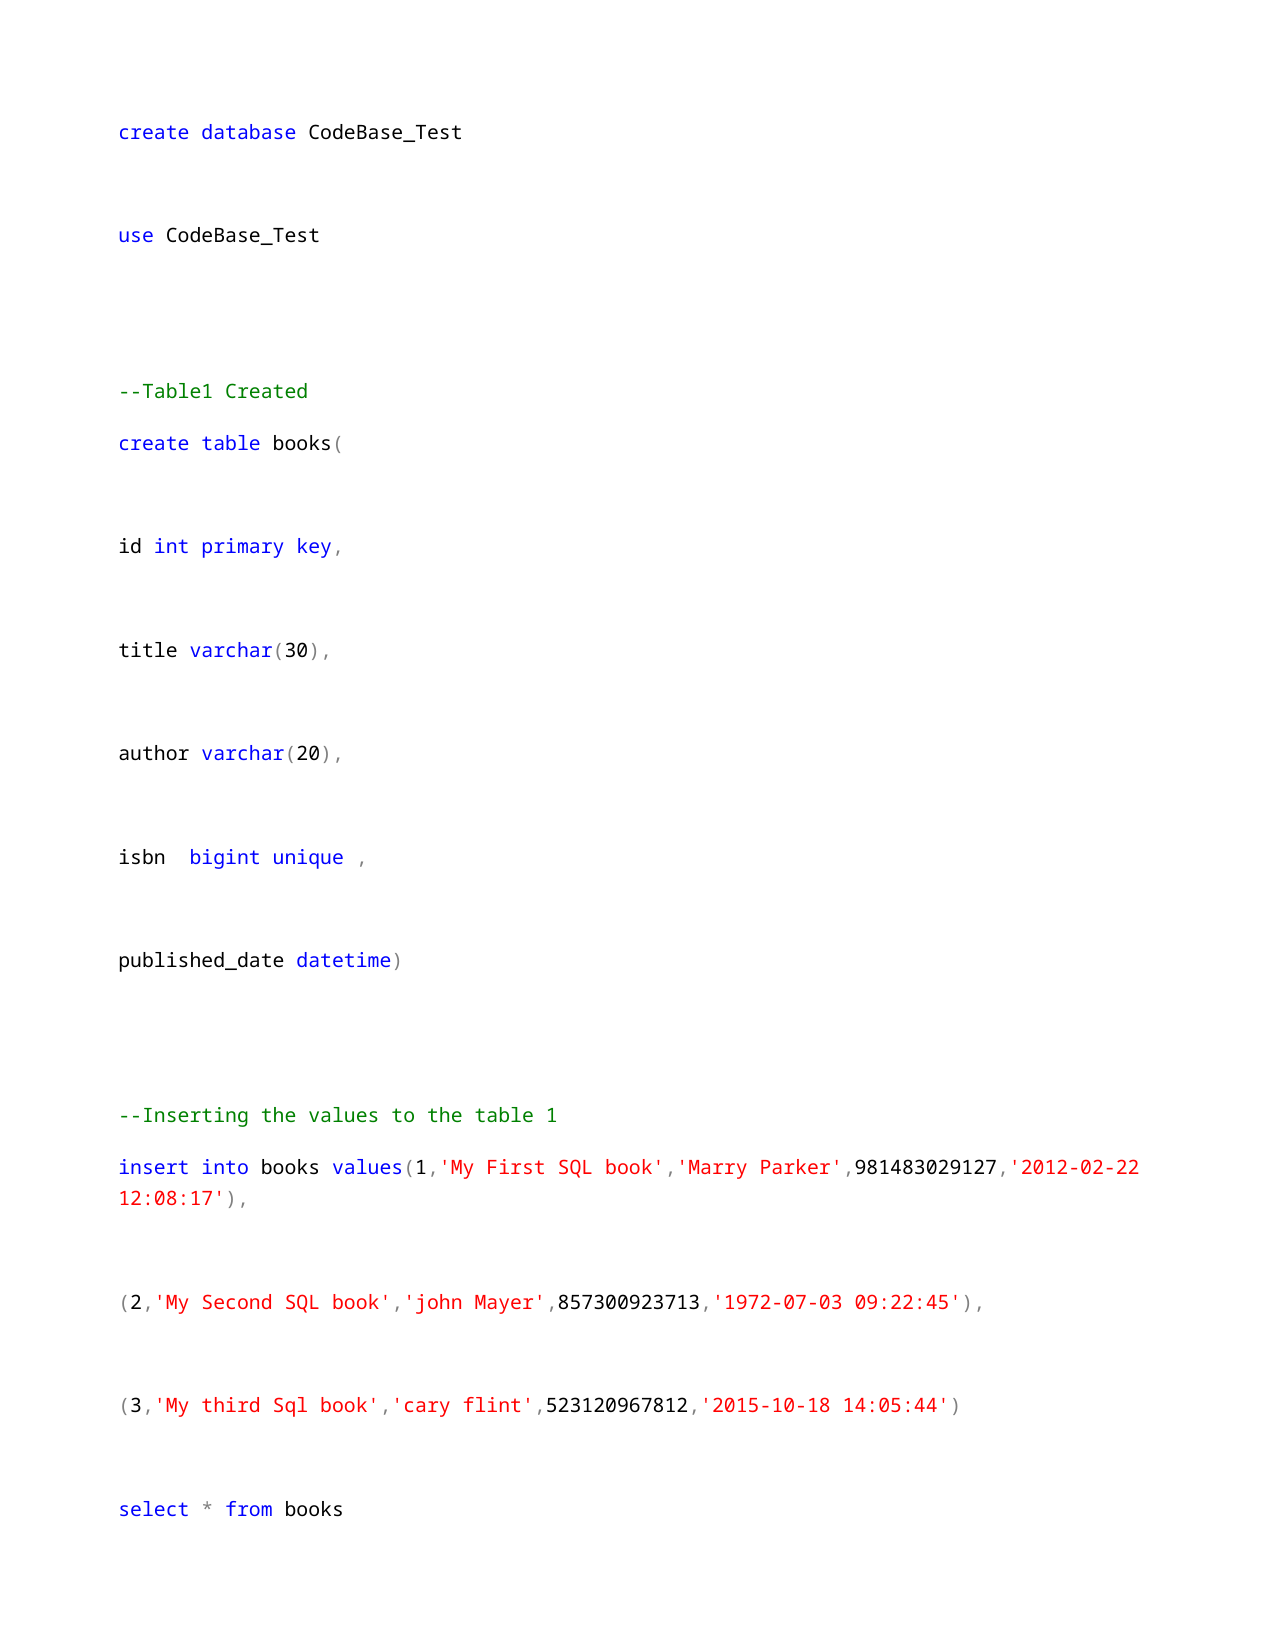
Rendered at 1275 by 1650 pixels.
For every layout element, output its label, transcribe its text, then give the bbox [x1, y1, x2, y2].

text published_date datetime) [118, 946, 1157, 973]
text isbn bigint unique , [118, 843, 1157, 870]
text select * from books [118, 1495, 1157, 1522]
text (3,'My third Sql book','cary flint',523120967812,'2015-10-18 14:05:44') [118, 1392, 1157, 1418]
text id int primary key, [118, 532, 1157, 559]
text create database CodeBase_Test [118, 118, 1157, 145]
text --Inserting the values to the table 1 [118, 1102, 1157, 1129]
text insert into books values(1,'My First SQL book','Marry Parker',981483029127,'2012-02-22 12:08:17'), [118, 1153, 1157, 1211]
text (2,'My Second SQL book','john Mayer',857300923713,'1972-07-03 09:22:45'), [118, 1288, 1157, 1315]
text --Table1 Created [118, 377, 1157, 404]
text use CodeBase_Test [118, 222, 1157, 249]
text author varchar(20), [118, 739, 1157, 766]
text create table books( [118, 429, 1157, 456]
text title varchar(30), [118, 636, 1157, 663]
